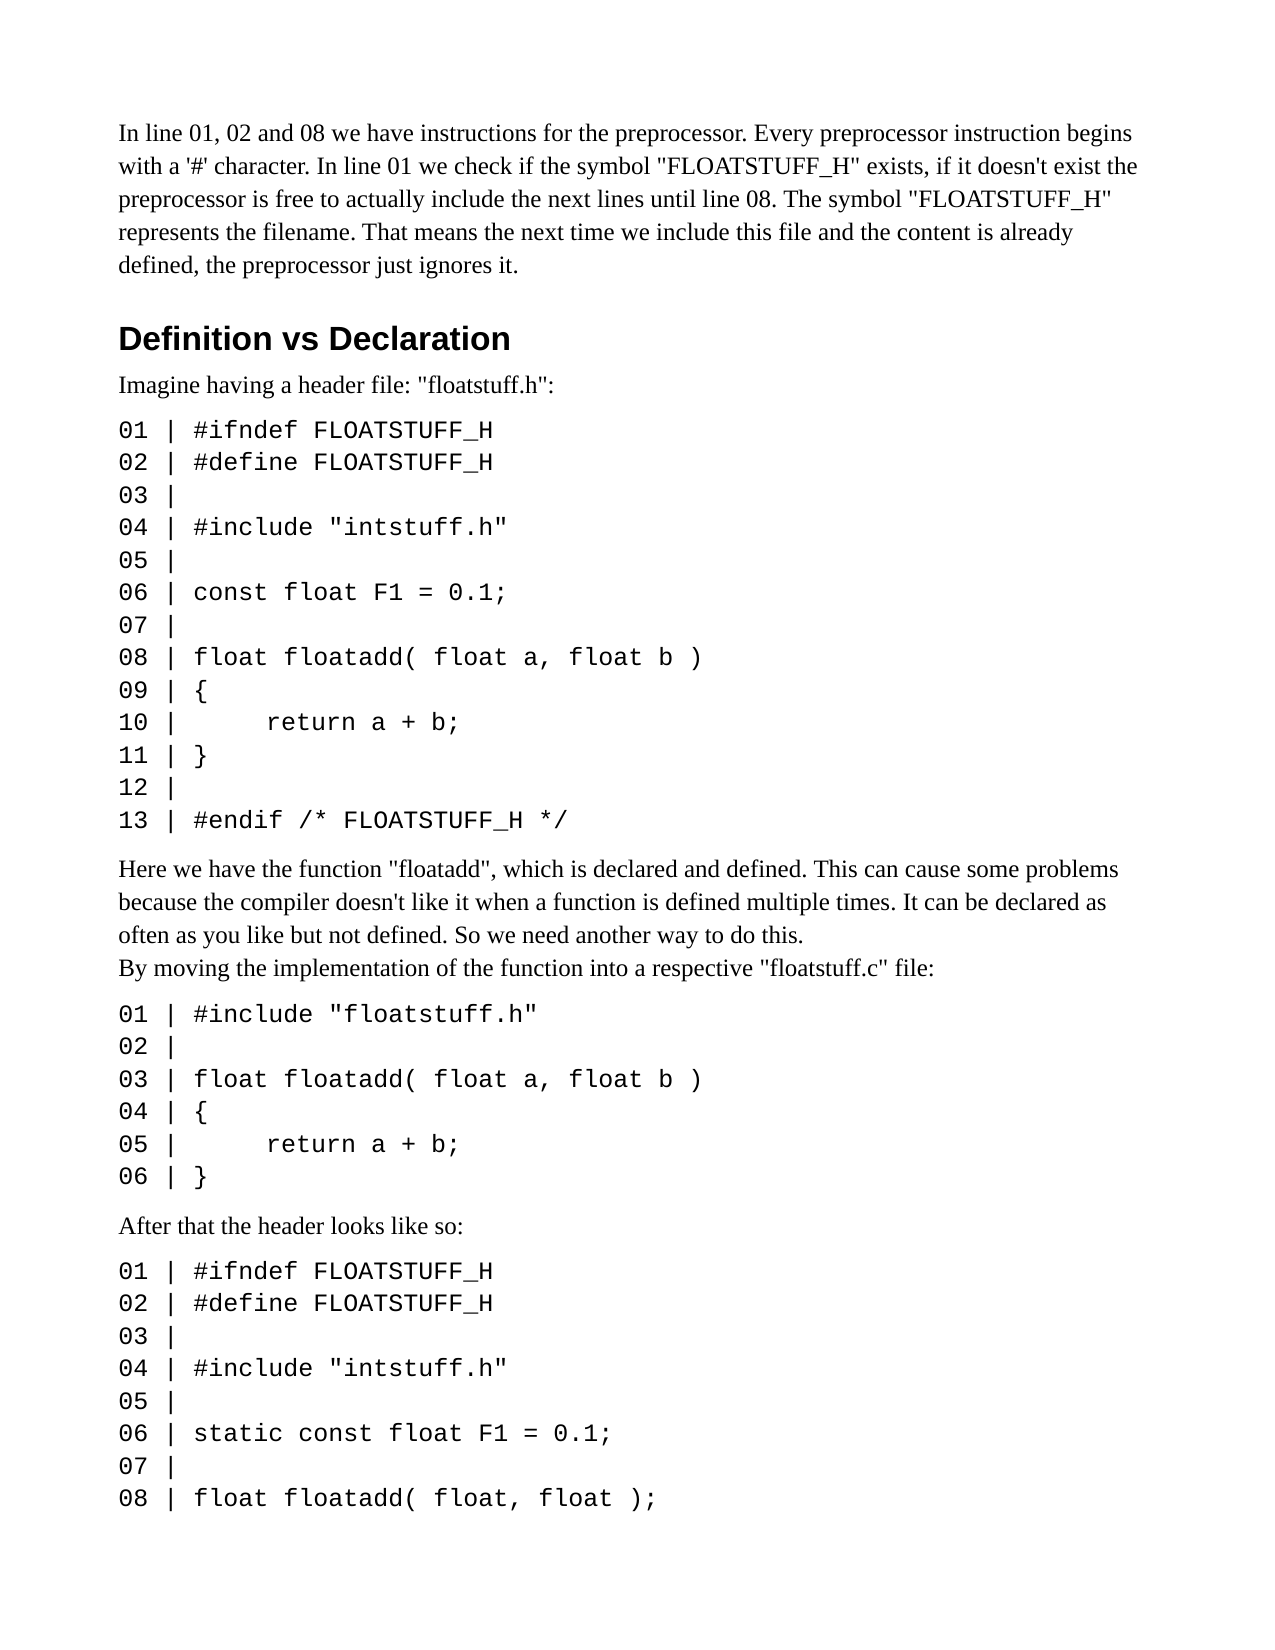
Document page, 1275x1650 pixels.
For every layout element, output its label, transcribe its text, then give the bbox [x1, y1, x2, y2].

text Imagine having a header file: "floatstuff.h": [118, 370, 1157, 398]
subtitle Definition vs Declaration [118, 319, 1157, 357]
text 01 | #ifndef FLOATSTUFF_H 02 | #define FLOATSTUFF_H 03 | 04 | #include "intstuff.h" 05 | 06 | static const float F1 = 0.1; 07 | 08 | float floatadd( float, float ); [118, 1258, 1157, 1514]
text 01 | #ifndef FLOATSTUFF_H 02 | #define FLOATSTUFF_H 03 | 04 | #include "intstuff.h" 05 | 06 | const float F1 = 0.1; 07 | 08 | float floatadd( float a, float b ) 09 | { 10 | return a + b; 11 | } 12 | 13 | #endif /* FLOATSTUFF_H */ [118, 417, 1157, 836]
text After that the header looks like so: [118, 1211, 1157, 1239]
text In line 01, 02 and 08 we have instructions for the preprocessor. Every preprocessor instruction begins with a '#' character. In line 01 we check if the symbol "FLOATSTUFF_H" exists, if it doesn't exist the preprocessor is free to actually include the next lines until line 08. The symbol "FLOATSTUFF_H" represents the filename. That means the next time we include this file and the content is already defined, the preprocessor just ignores it. [118, 118, 1157, 279]
text Here we have the function "floatadd", which is declared and defined. This can cause some problems because the compiler doesn't like it when a function is defined multiple times. It can be declared as often as you like but not defined. So we need another way to do this. By moving the implementation of the function into a respective "floatstuff.c" file: [118, 854, 1157, 982]
text 01 | #include "floatstuff.h" 02 | 03 | float floatadd( float a, float b ) 04 | { 05 | return a + b; 06 | } [118, 1001, 1157, 1192]
